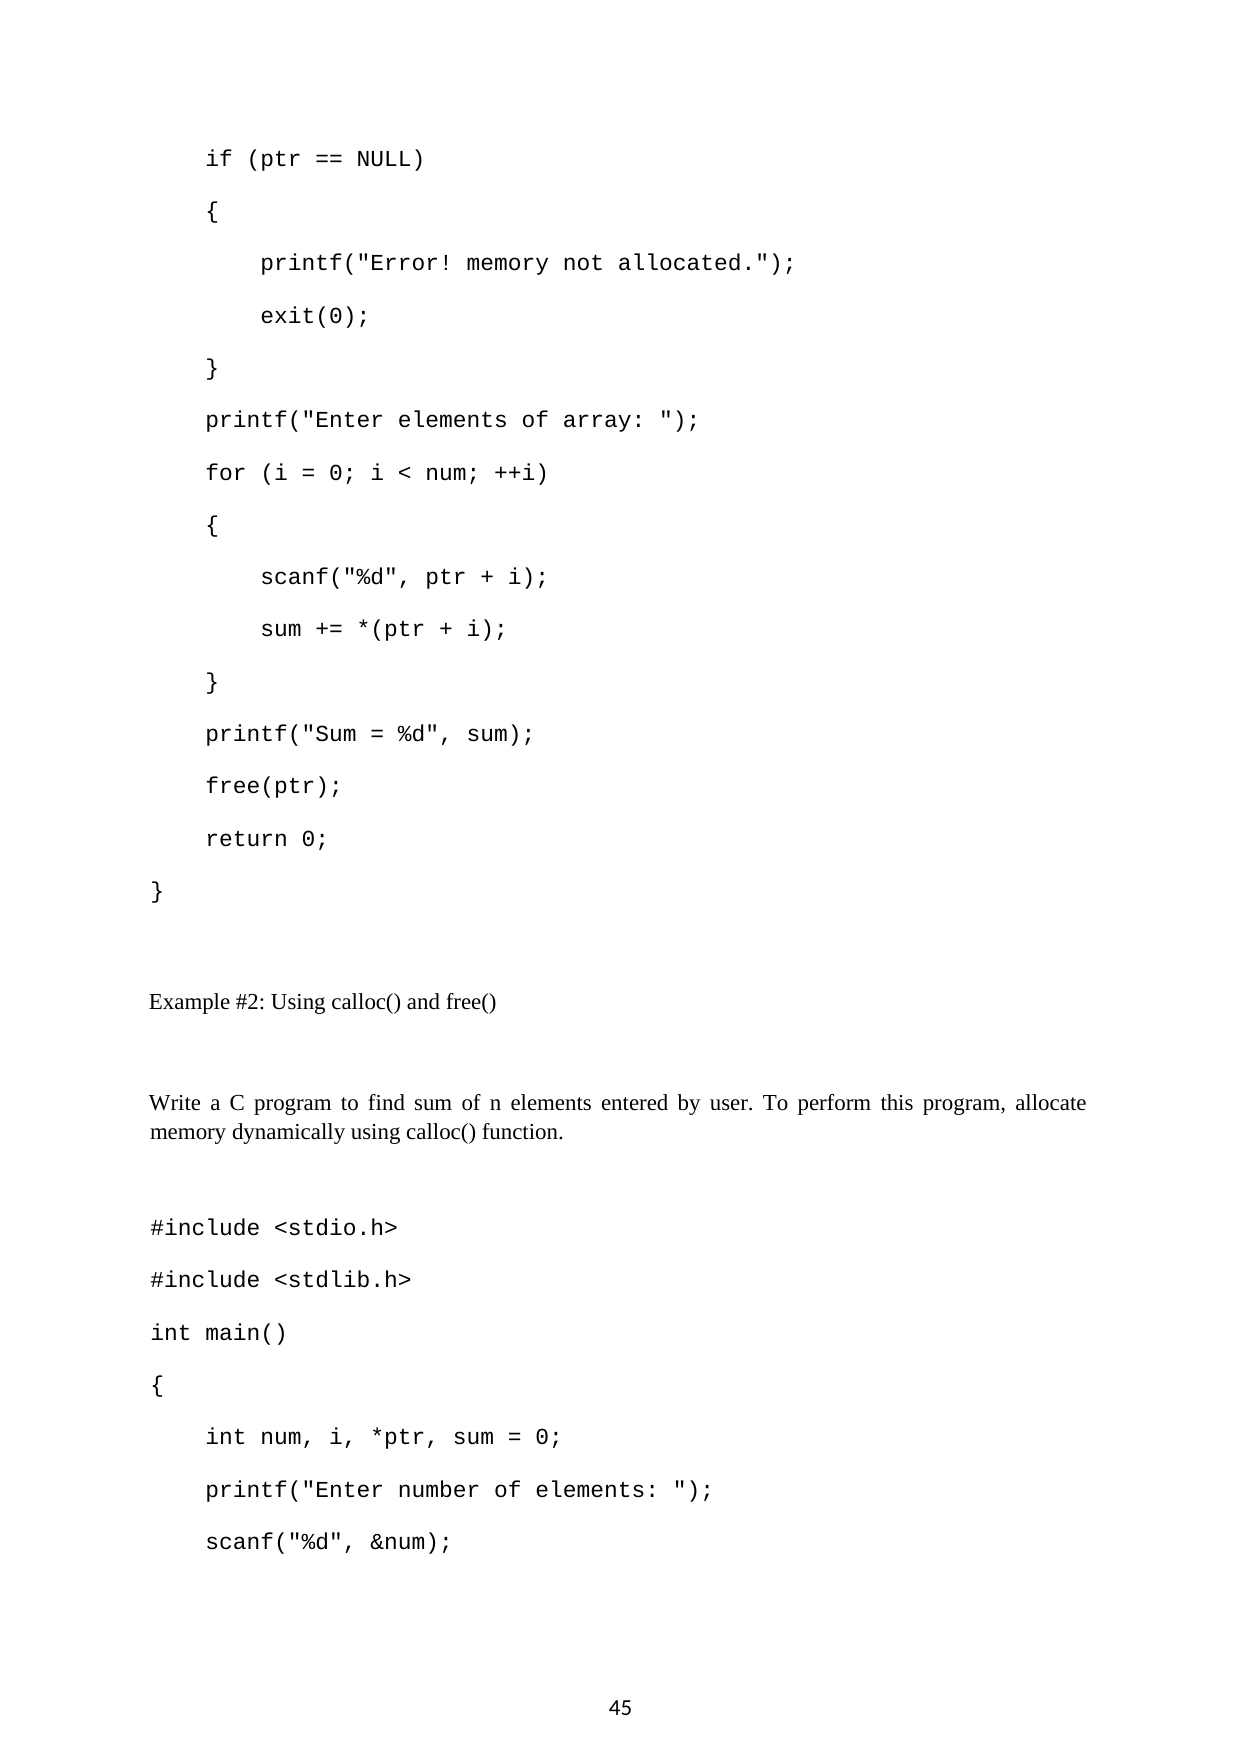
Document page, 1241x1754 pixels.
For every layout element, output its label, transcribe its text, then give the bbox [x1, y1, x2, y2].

text Example #2: Using calloc() and free() [149, 988, 1089, 1014]
text printf("Sum = %d", sum); [150, 722, 1090, 748]
text { [150, 513, 1090, 539]
text for (i = 0; i < num; ++i) [150, 461, 1090, 487]
text exit(0); [150, 304, 1090, 330]
text scanf("%d", &num); [150, 1530, 1090, 1556]
text free(ptr); [150, 774, 1090, 801]
text } [150, 670, 1090, 696]
text Write a C program to find sum of n elements entered by user. To perform this program, allocate memory dynamically using calloc() function. [149, 1089, 1089, 1144]
text } [150, 356, 1090, 382]
text printf("Enter number of elements: "); [150, 1478, 1090, 1504]
text sum += *(ptr + i); [150, 618, 1090, 644]
text { [150, 199, 1090, 225]
text int num, i, *ptr, sum = 0; [150, 1426, 1090, 1452]
text if (ptr == NULL) [150, 147, 1090, 173]
text scanf("%d", ptr + i); [150, 565, 1090, 591]
text { [150, 1373, 1090, 1399]
text printf("Enter elements of array: "); [150, 408, 1090, 434]
text int main() [150, 1321, 1090, 1347]
text printf("Error! memory not allocated."); [150, 252, 1090, 278]
text #include <stdio.h> [150, 1217, 1090, 1242]
text return 0; [150, 827, 1090, 853]
text #include <stdlib.h> [150, 1269, 1090, 1295]
text } [150, 879, 1090, 905]
